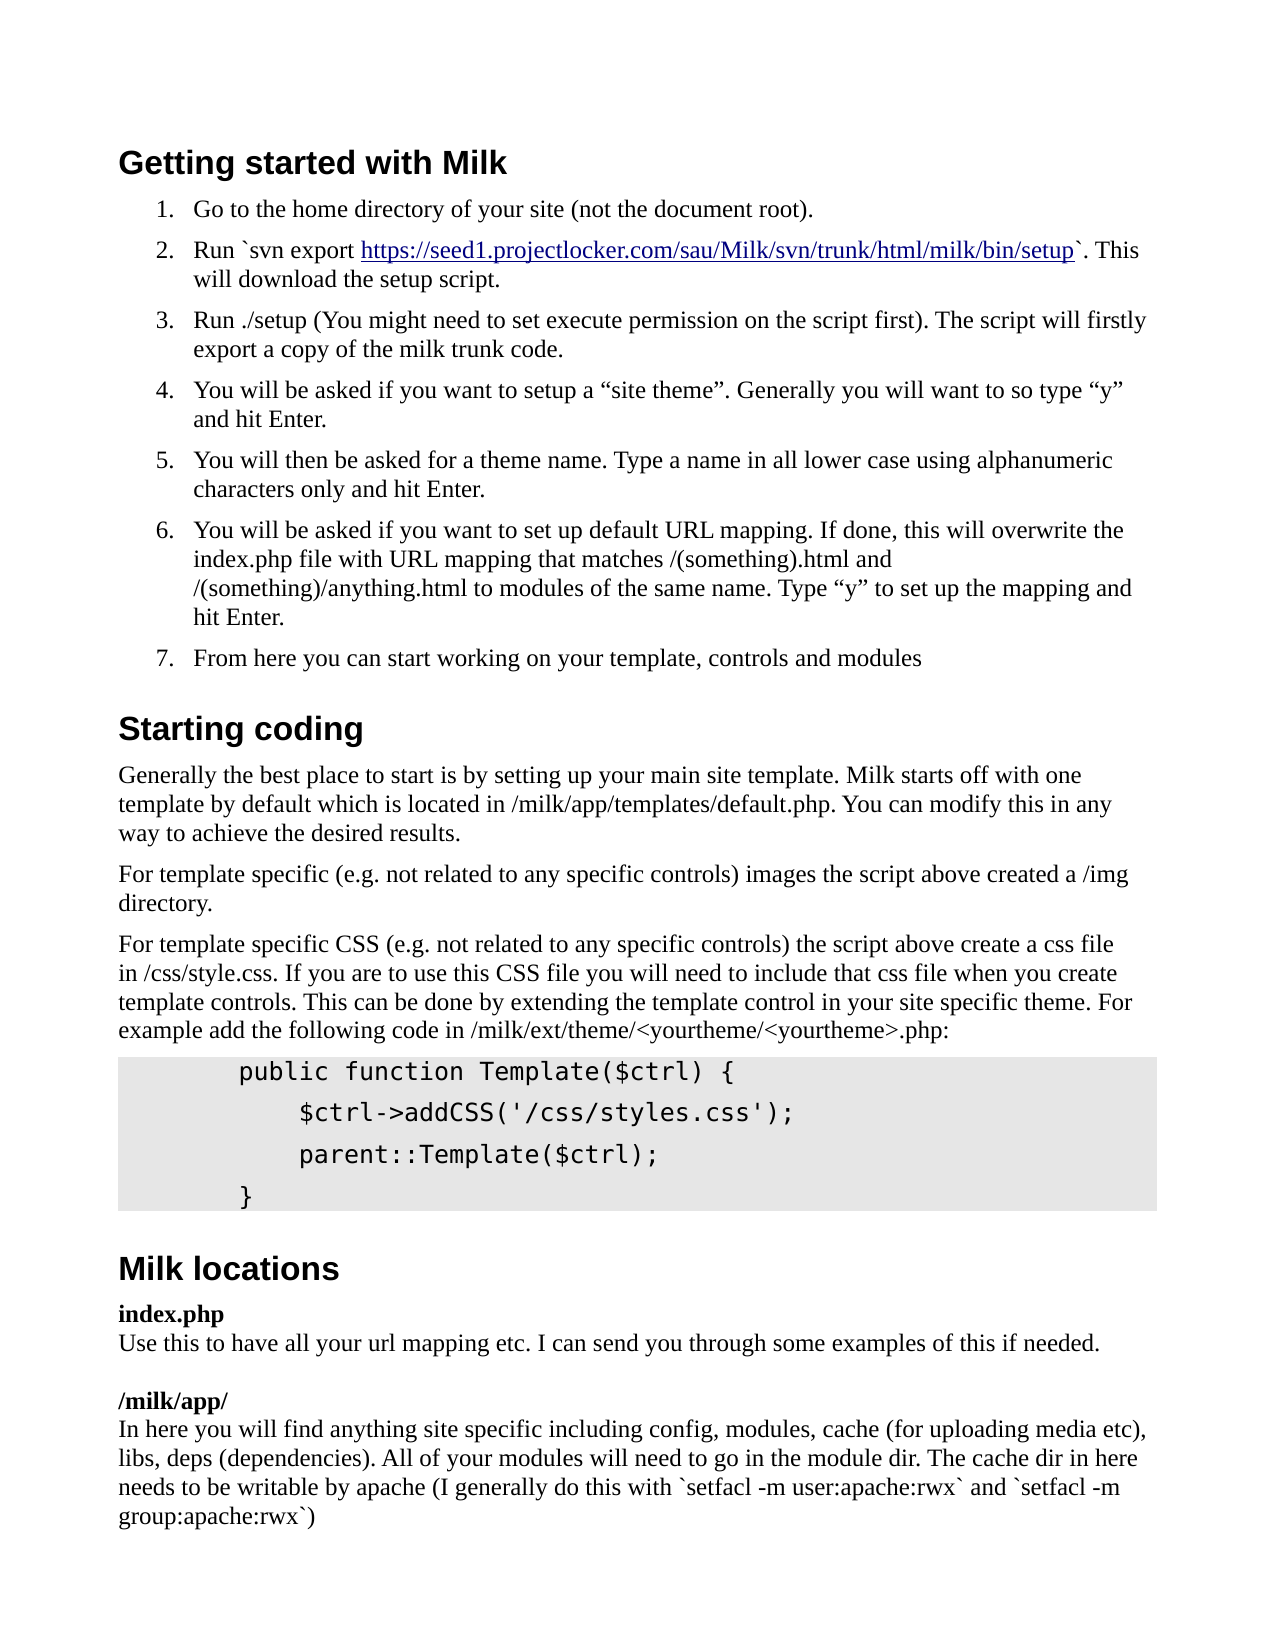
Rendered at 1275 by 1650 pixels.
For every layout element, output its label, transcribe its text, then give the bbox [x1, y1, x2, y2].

text } [118, 1182, 1157, 1211]
subtitle Milk locations [118, 1248, 1157, 1287]
list Run `svn export https://seed1.projectlocker.com/sau/Milk/svn/trunk/html/milk/bin/setup`. This will download the setup script. [156, 236, 1157, 293]
text index.php Use this to have all your url mapping etc. I can send you through some examples of this if needed. /milk/app/ In here you will find anything site specific including config, modules, cache (for uploading media etc), libs, deps (dependencies). All of your modules will need to go in the module dir. The cache dir in here needs to be writable by apache (I generally do this with `setfacl -m user:apache:rwx` and `setfacl -m group:apache:rwx`) [118, 1299, 1157, 1529]
list You will be asked if you want to set up default URL mapping. If done, this will overwrite the index.php file with URL mapping that matches /(something).html and /(something)/anything.html to modules of the same name. Type “y” to set up the mapping and hit Enter. [156, 516, 1157, 631]
subtitle Getting started with Milk [118, 143, 1157, 182]
list Run ./setup (You might need to set execute permission on the script first). The script will firstly export a copy of the milk trunk code. [156, 306, 1157, 363]
text parent::Template($ctrl); [118, 1140, 1157, 1169]
subtitle Starting coding [118, 709, 1157, 748]
list From here you can start working on your template, controls and modules [156, 643, 1157, 672]
text For template specific CSS (e.g. not related to any specific controls) the script above create a css file in /css/style.css. If you are to use this CSS file you will need to include that css file when you create template controls. This can be done by extending the template control in your site specific theme. For example add the following code in /milk/ext/theme/<yourtheme/<yourtheme>.php: [118, 929, 1157, 1044]
list You will be asked if you want to setup a “site theme”. Generally you will want to so type “y” and hit Enter. [156, 376, 1157, 433]
list You will then be asked for a theme name. Type a name in all lower case using alphanumeric characters only and hit Enter. [156, 446, 1157, 503]
text For template specific (e.g. not related to any specific controls) images the script above created a /img directory. [118, 859, 1157, 917]
text public function Template($ctrl) { [118, 1057, 1157, 1086]
text Generally the best place to start is by setting up your main site template. Milk starts off with one template by default which is located in /milk/app/templates/default.php. You can modify this in any way to achieve the desired results. [118, 760, 1157, 847]
list Go to the home directory of your site (not the document root). [156, 194, 1157, 223]
text $ctrl->addCSS('/css/styles.css'); [118, 1098, 1157, 1127]
